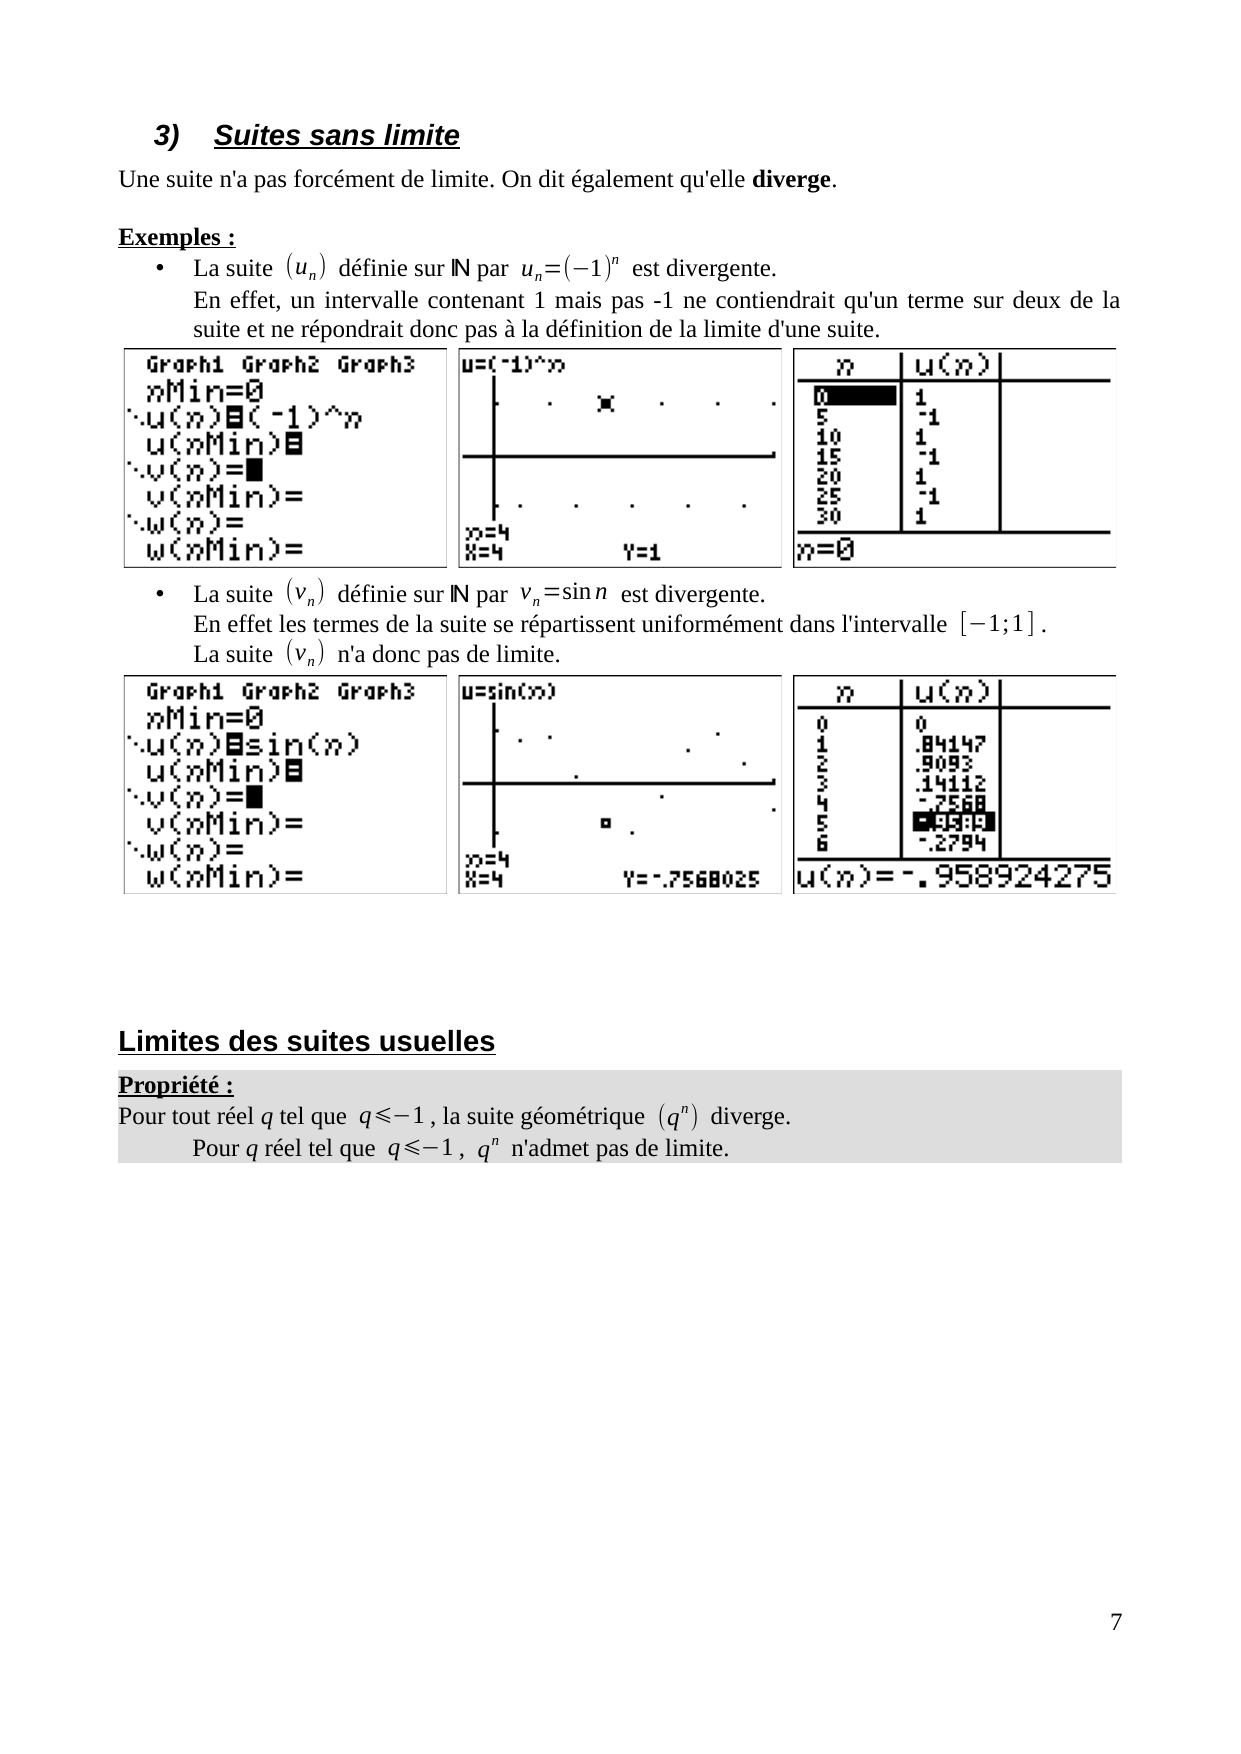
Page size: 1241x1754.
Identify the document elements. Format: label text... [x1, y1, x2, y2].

table_header [453, 670, 787, 928]
table_header [453, 343, 787, 578]
table_header [118, 670, 453, 928]
list En effet les termes de la suite se répartissent uniformément dans l'intervalle . [156, 609, 1122, 638]
text Propriété : [118, 1070, 1122, 1099]
text Exemples : [118, 222, 1122, 250]
subtitle Limites des suites usuelles [118, 1024, 1122, 1058]
subtitle Suites sans limite [153, 118, 1122, 152]
table_header [788, 670, 1122, 928]
list La suite n'a donc pas de limite. [156, 638, 1122, 669]
list En effet, un intervalle contenant 1 mais pas -1 ne contiendrait qu'un terme sur deux de la suite et ne répondrait donc pas à la définition de la limite d'une suite. [156, 285, 1122, 343]
table_header [788, 343, 1122, 578]
table_header [118, 343, 453, 578]
text Pour q réel tel que , n'admet pas de limite. [118, 1131, 1122, 1163]
text Une suite n'a pas forcément de limite. On dit également qu'elle diverge. [118, 164, 1122, 193]
list La suite définie sur ℕ par est divergente. [156, 578, 1122, 609]
list La suite définie sur ℕ par est divergente. [156, 250, 1122, 285]
text Pour tout réel q tel que , la suite géométrique diverge. [118, 1099, 1122, 1131]
